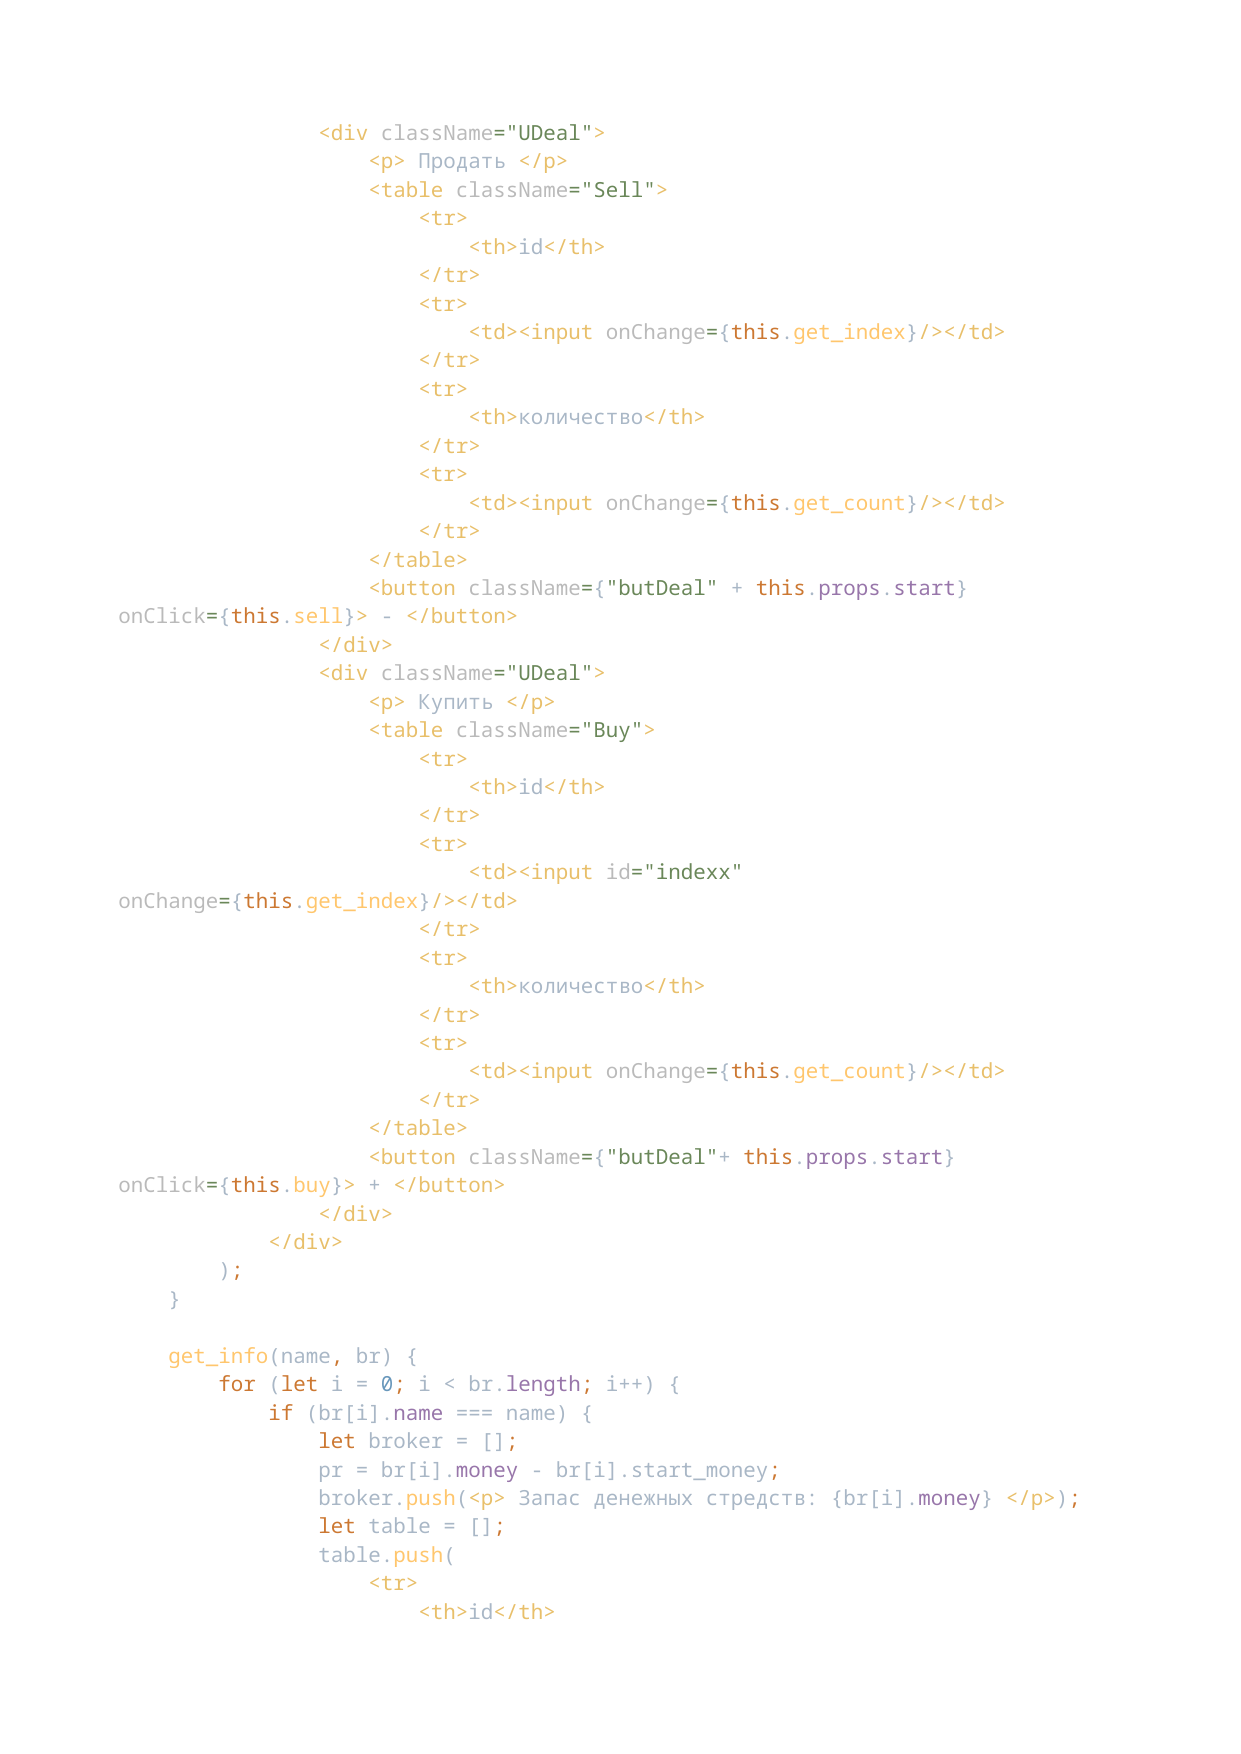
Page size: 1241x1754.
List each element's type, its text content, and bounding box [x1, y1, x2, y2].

text <div className="UDeal"> <p> Продать </p> <table className="Sell"> <tr> <th>id</th> </tr> <tr> <td><input onChange={this.get_index}/></td> </tr> <tr> <th>количество</th> </tr> <tr> <td><input onChange={this.get_count}/></td> </tr> </table> <button className={"butDeal" + this.props.start} onClick={this.sell}> - </button> </div> <div className="UDeal"> <p> Купить </p> <table className="Buy"> <tr> <th>id</th> </tr> <tr> <td><input id="indexx" onChange={this.get_index}/></td> </tr> <tr> <th>количество</th> </tr> <tr> <td><input onChange={this.get_count}/></td> </tr> </table> <button className={"butDeal"+ this.props.start} onClick={this.buy}> + </button> </div> </div> ); } get_info(name, br) { for (let i = 0; i < br.length; i++) { if (br[i].name === name) { let broker = []; pr = br[i].money - br[i].start_money; broker.push(<p> Запас денежных стредств: {br[i].money} </p>); let table = []; table.push( <tr> <th>id</th> [118, 118, 1122, 1625]
